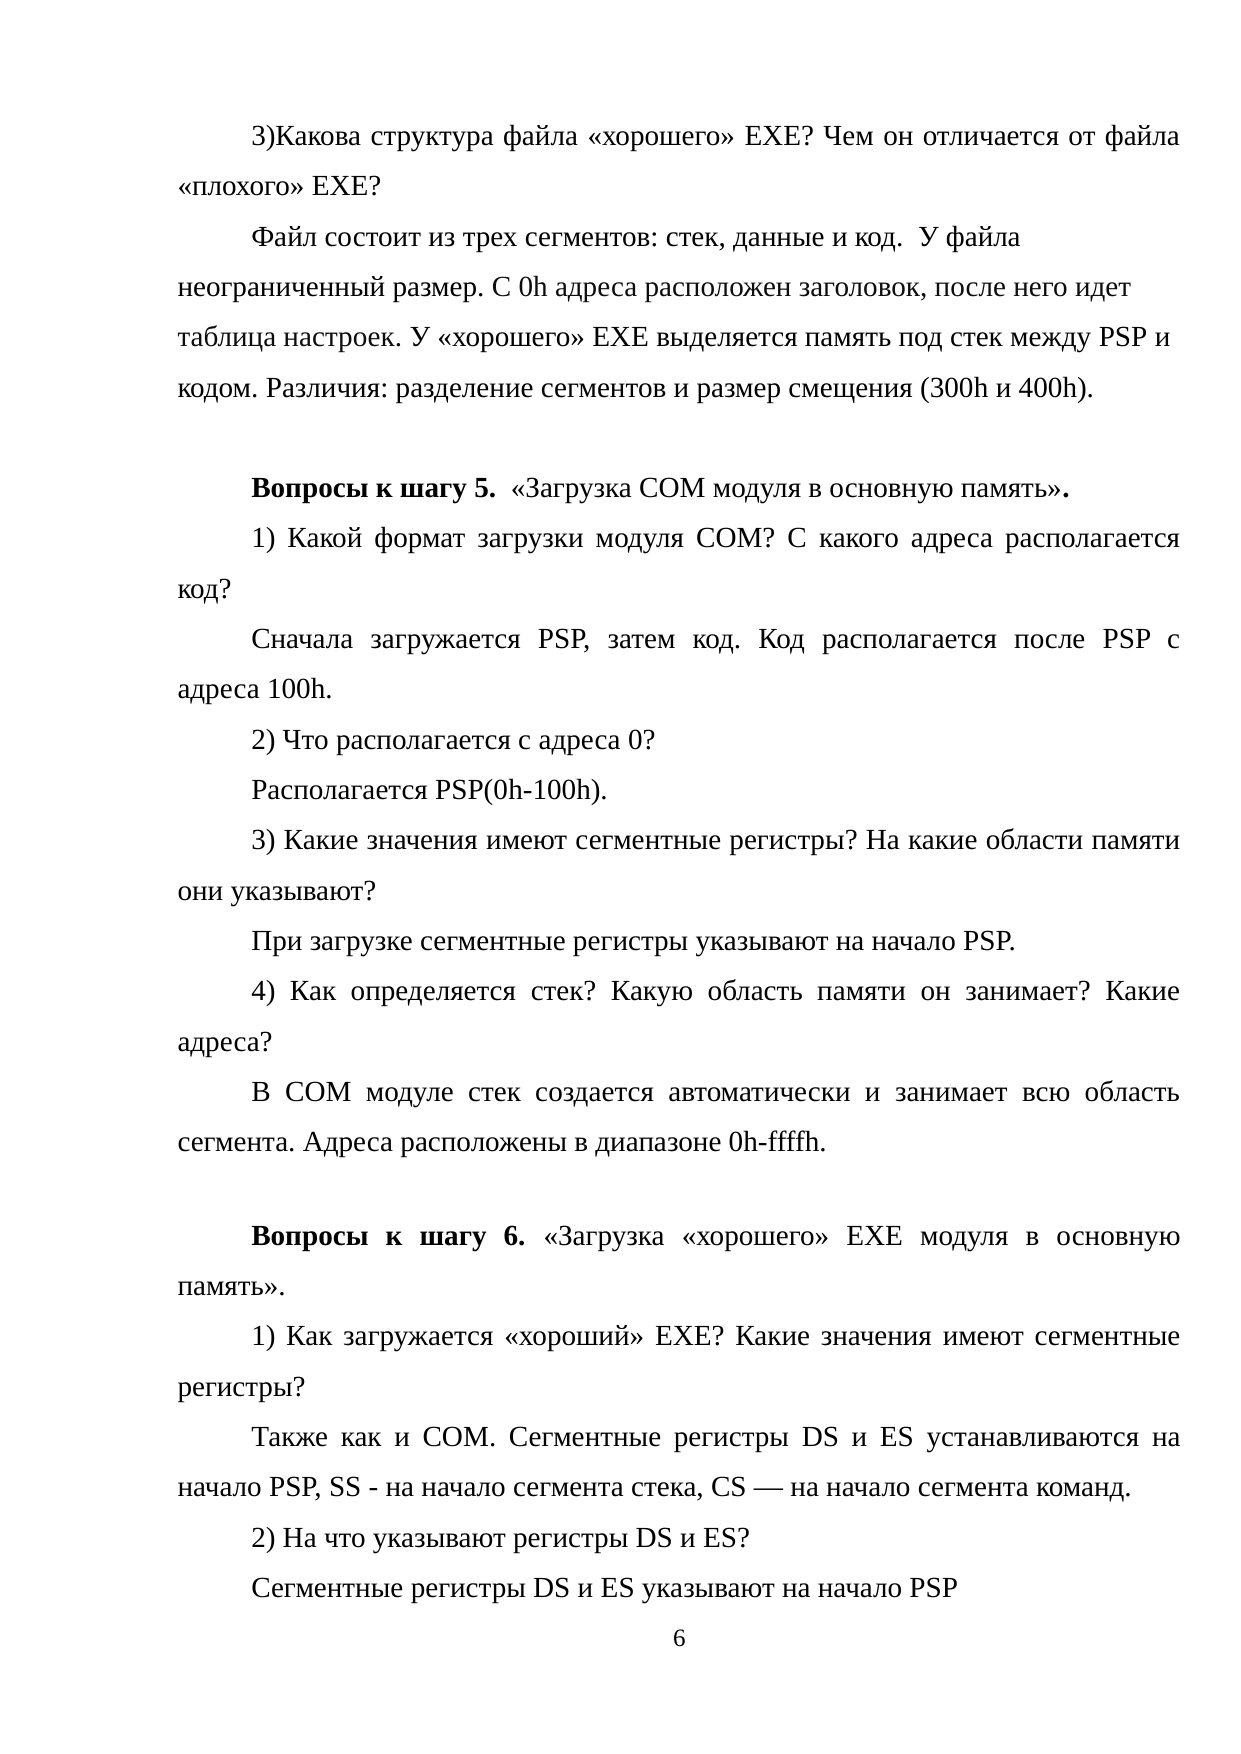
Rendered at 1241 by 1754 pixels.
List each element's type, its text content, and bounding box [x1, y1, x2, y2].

text 4) Как определяется стек? Какую область памяти он занимает? Какие адреса? [177, 973, 1181, 1057]
text Вопросы к шагу 6. «Загрузка «хорошего» ЕХЕ модуля в основную память». [177, 1218, 1181, 1302]
text При загрузке сегментные регистры указывают на начало PSP. [177, 923, 1181, 957]
text 1) Какой формат загрузки модуля COM? С какого адреса располагается код? [177, 521, 1181, 604]
text Вопросы к шагу 5. «Загрузка СОМ модуля в основную память». [177, 470, 1181, 504]
text 3)Какова структура файла «хорошего» EXE? Чем он отличается от файла «плохого» EXE? [177, 118, 1181, 202]
text Сначала загружается PSP, затем код. Код располагается после PSP с адреса 100h. [177, 621, 1181, 705]
text Сегментные регистры DS и ES указывают на начало PSP [177, 1570, 1181, 1603]
text Файл состоит из трех сегментов: стек, данные и код. У файла неограниченный размер. С 0h адреса расположен заголовок, после него идет таблица настроек. У «хорошего» EXE выделяется память под стек между PSP и кодом. Различия: разделение сегментов и размер смещения (300h и 400h). [177, 219, 1181, 403]
text 2) На что указывают регистры DS и ES? [177, 1520, 1181, 1553]
text 3) Какие значения имеют сегментные регистры? На какие области памяти они указывают? [177, 822, 1181, 906]
text В COM модуле стек создается автоматически и занимает всю область сегмента. Адреса расположены в диапазоне 0h-ffffh. [177, 1074, 1181, 1158]
text 2) Что располагается с адреса 0? [177, 722, 1181, 755]
text Располагается PSP(0h-100h). [177, 772, 1181, 806]
text 1) Как загружается «хороший» EXE? Какие значения имеют сегментные регистры? [177, 1318, 1181, 1402]
text Также как и COM. Сегментные регистры DS и ES устанавливаются на начало PSP, SS - на начало сегмента стека, CS — на начало сегмента команд. [177, 1419, 1181, 1503]
